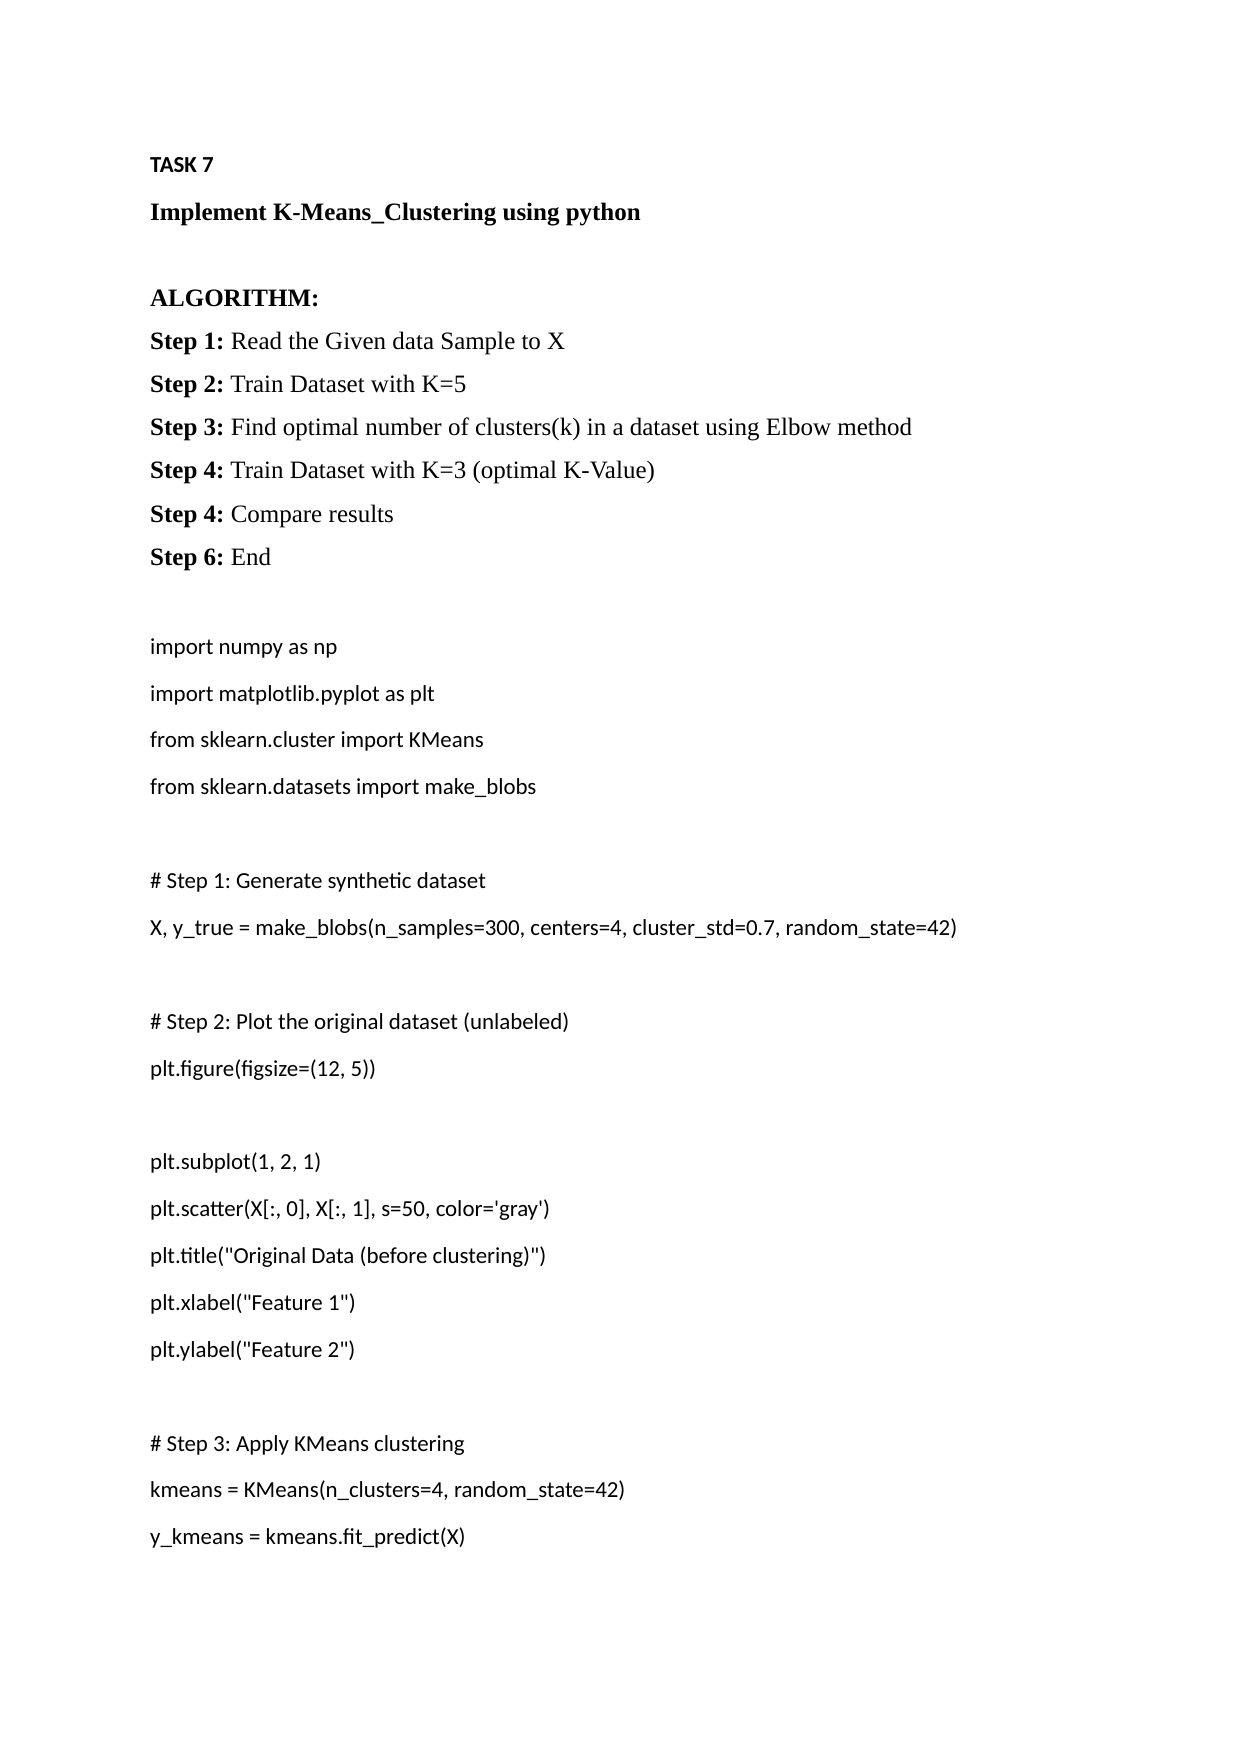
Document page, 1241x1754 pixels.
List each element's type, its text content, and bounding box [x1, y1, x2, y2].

text from sklearn.cluster import KMeans [150, 726, 1090, 754]
text from sklearn.datasets import make_blobs [150, 772, 1090, 801]
text TASK 7 [150, 150, 1090, 178]
text import matplotlib.pyplot as plt [150, 679, 1090, 707]
text plt.title("Original Data (before clustering)") [150, 1241, 1090, 1269]
text Step 3: Find optimal number of clusters(k) in a dataset using Elbow method [150, 412, 1090, 441]
text # Step 2: Plot the original dataset (unlabeled) [150, 1007, 1090, 1035]
text Implement K-Means_Clustering using python [150, 197, 1090, 226]
text # Step 1: Generate synthetic dataset [150, 866, 1090, 894]
text plt.subplot(1, 2, 1) [150, 1147, 1090, 1176]
text Step 2: Train Dataset with K=5 [150, 369, 1090, 398]
text Step 6: End [150, 542, 1090, 571]
text Step 4: Train Dataset with K=3 (optimal K-Value) [150, 456, 1090, 484]
text ALGORITHM: [150, 283, 1090, 312]
text y_kmeans = kmeans.fit_predict(X) [150, 1522, 1090, 1551]
text Step 1: Read the Given data Sample to X [150, 326, 1090, 355]
text plt.ylabel("Feature 2") [150, 1335, 1090, 1363]
text import numpy as np [150, 632, 1090, 660]
text Step 4: Compare results [150, 499, 1090, 527]
text plt.xlabel("Feature 1") [150, 1288, 1090, 1316]
text kmeans = KMeans(n_clusters=4, random_state=42) [150, 1476, 1090, 1504]
text plt.scatter(X[:, 0], X[:, 1], s=50, color='gray') [150, 1194, 1090, 1222]
text plt.figure(figsize=(12, 5)) [150, 1054, 1090, 1082]
text # Step 3: Apply KMeans clustering [150, 1429, 1090, 1457]
text X, y_true = make_blobs(n_samples=300, centers=4, cluster_std=0.7, random_state=42) [150, 913, 1090, 941]
